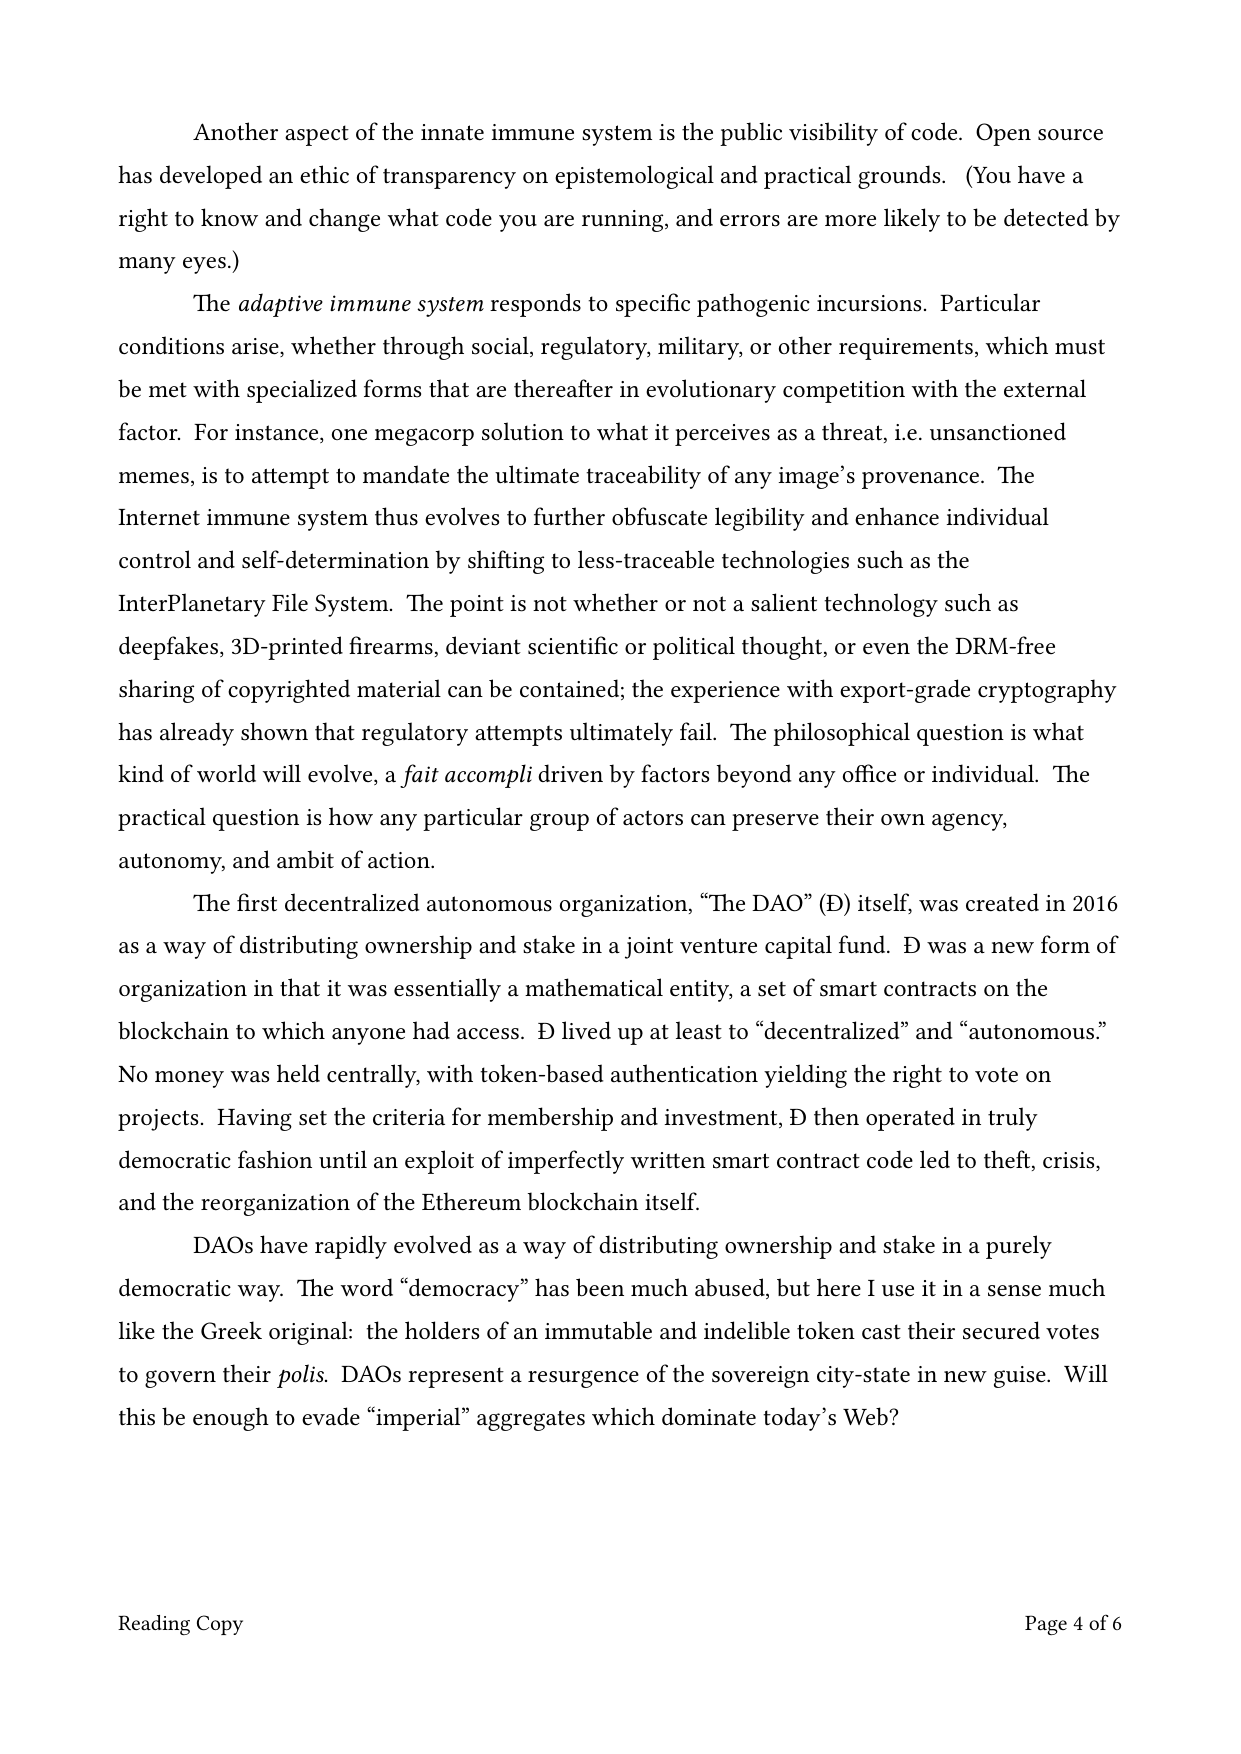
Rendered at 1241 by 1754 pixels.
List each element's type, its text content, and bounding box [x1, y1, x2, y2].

text The adaptive immune system responds to specific pathogenic incursions. Particular conditions arise, whether through social, regulatory, military, or other requirements, which must be met with specialized forms that are thereafter in evolutionary competition with the external factor. For instance, one megacorp solution to what it perceives as a threat, i.e. unsanctioned memes, is to attempt to mandate the ultimate traceability of any image’s provenance. The Internet immune system thus evolves to further obfuscate legibility and enhance individual control and self-determination by shifting to less-traceable technologies such as the InterPlanetary File System. The point is not whether or not a salient technology such as deepfakes, 3D-printed firearms, deviant scientific or political thought, or even the DRM-free sharing of copyrighted material can be contained; the experience with export-grade cryptography has already shown that regulatory attempts ultimately fail. The philosophical question is what kind of world will evolve, a fait accompli driven by factors beyond any office or individual. The practical question is how any particular group of actors can preserve their own agency, autonomy, and ambit of action. [118, 289, 1122, 874]
text DAOs have rapidly evolved as a way of distributing ownership and stake in a purely democratic way. The word “democracy” has been much abused, but here I use it in a sense much like the Greek original: the holders of an immutable and indelible token cast their secured votes to govern their polis. DAOs represent a resurgence of the sovereign city-state in new guise. Will this be enough to evade “imperial” aggregates which dominate today’s Web? [118, 1231, 1122, 1431]
text The first decentralized autonomous organization, “The DAO” (Đ) itself, was created in 2016 as a way of distributing ownership and stake in a joint venture capital fund. Đ was a new form of organization in that it was essentially a mathematical entity, a set of smart contracts on the blockchain to which anyone had access. Đ lived up at least to “decentralized” and “autonomous.” No money was held centrally, with token-based authentication yielding the right to vote on projects. Having set the criteria for membership and investment, Đ then operated in truly democratic fashion until an exploit of imperfectly written smart contract code led to theft, crisis, and the reorganization of the Ethereum blockchain itself. [118, 889, 1122, 1217]
text Another aspect of the innate immune system is the public visibility of code. Open source has developed an ethic of transparency on epistemological and practical grounds. (You have a right to know and change what code you are running, and errors are more likely to be detected by many eyes.) [118, 118, 1122, 275]
